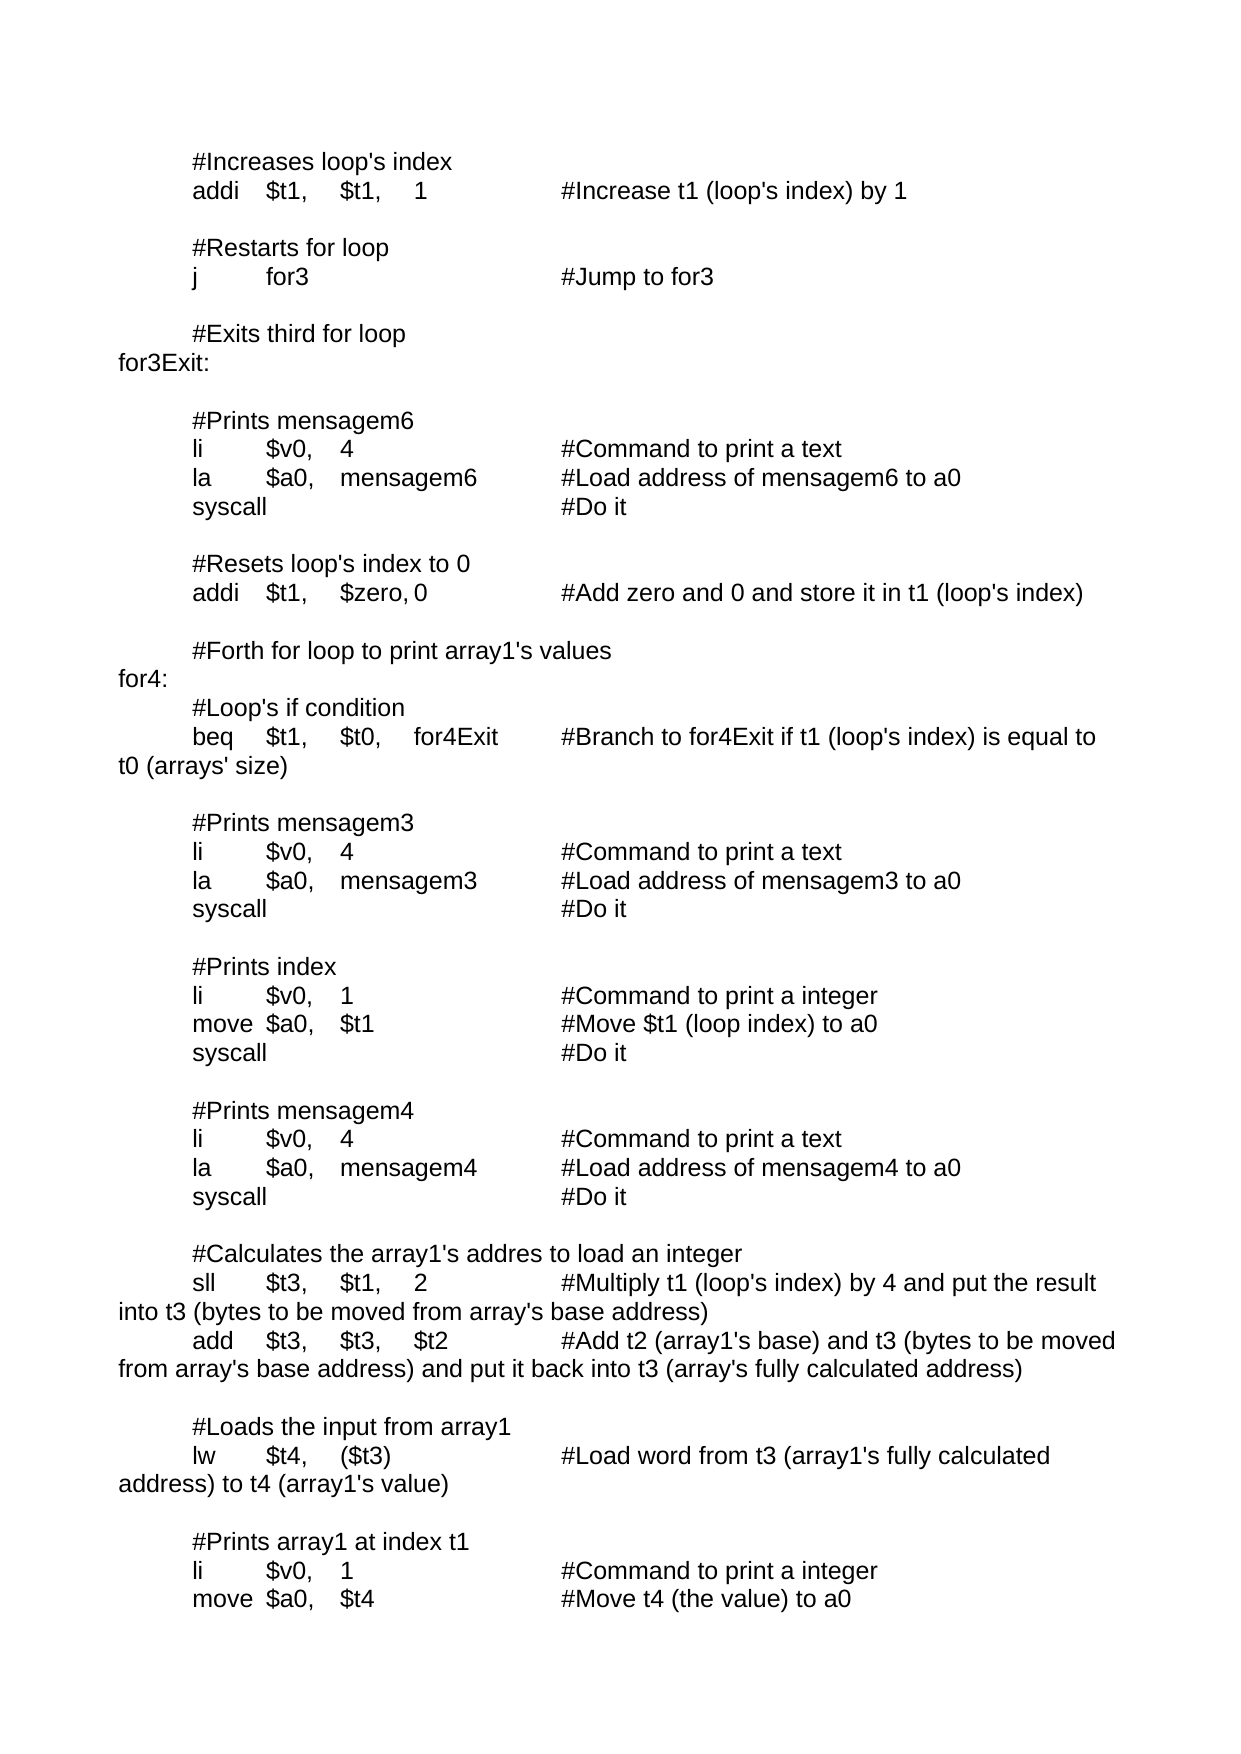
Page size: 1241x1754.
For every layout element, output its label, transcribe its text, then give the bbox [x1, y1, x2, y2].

text syscall #Do it [118, 1182, 1122, 1211]
text #Loop's if condition [118, 693, 1122, 722]
text #Resets loop's index to 0 [118, 549, 1122, 578]
text for4: [118, 664, 1122, 693]
text j for3 #Jump to for3 [118, 262, 1122, 291]
text lw $t4, ($t3) #Load word from t3 (array1's fully calculated address) to t4 (array1's value) [118, 1441, 1122, 1498]
text addi $t1, $zero, 0 #Add zero and 0 and store it in t1 (loop's index) [118, 578, 1122, 607]
text #Prints mensagem4 [118, 1096, 1122, 1124]
text li $v0, 4 #Command to print a text [118, 1124, 1122, 1153]
text #Calculates the array1's addres to load an integer [118, 1239, 1122, 1268]
text li $v0, 4 #Command to print a text [118, 434, 1122, 463]
text #Prints mensagem3 [118, 808, 1122, 837]
text la $a0, mensagem4 #Load address of mensagem4 to a0 [118, 1153, 1122, 1182]
text beq $t1, $t0, for4Exit #Branch to for4Exit if t1 (loop's index) is equal to t0 (arrays' size) [118, 722, 1122, 779]
text li $v0, 1 #Command to print a integer [118, 1556, 1122, 1584]
text sll $t3, $t1, 2 #Multiply t1 (loop's index) by 4 and put the result into t3 (bytes to be moved from array's base address) [118, 1268, 1122, 1326]
text li $v0, 4 #Command to print a text [118, 837, 1122, 866]
text add $t3, $t3, $t2 #Add t2 (array1's base) and t3 (bytes to be moved from array's base address) and put it back into t3 (array's fully calculated address) [118, 1326, 1122, 1383]
text syscall #Do it [118, 1038, 1122, 1067]
text syscall #Do it [118, 492, 1122, 521]
text #Loads the input from array1 [118, 1412, 1122, 1441]
text #Prints mensagem6 [118, 406, 1122, 434]
text syscall #Do it [118, 894, 1122, 923]
text la $a0, mensagem6 #Load address of mensagem6 to a0 [118, 463, 1122, 492]
text #Restarts for loop [118, 233, 1122, 262]
text move $a0, $t1 #Move $t1 (loop index) to a0 [118, 1009, 1122, 1038]
text la $a0, mensagem3 #Load address of mensagem3 to a0 [118, 866, 1122, 894]
text #Exits third for loop [118, 319, 1122, 348]
text addi $t1, $t1, 1 #Increase t1 (loop's index) by 1 [118, 176, 1122, 204]
text #Prints index [118, 952, 1122, 981]
text #Prints array1 at index t1 [118, 1527, 1122, 1556]
text move $a0, $t4 #Move t4 (the value) to a0 [118, 1584, 1122, 1613]
text li $v0, 1 #Command to print a integer [118, 981, 1122, 1009]
text #Forth for loop to print array1's values [118, 636, 1122, 664]
text #Increases loop's index [118, 147, 1122, 176]
text for3Exit: [118, 348, 1122, 377]
